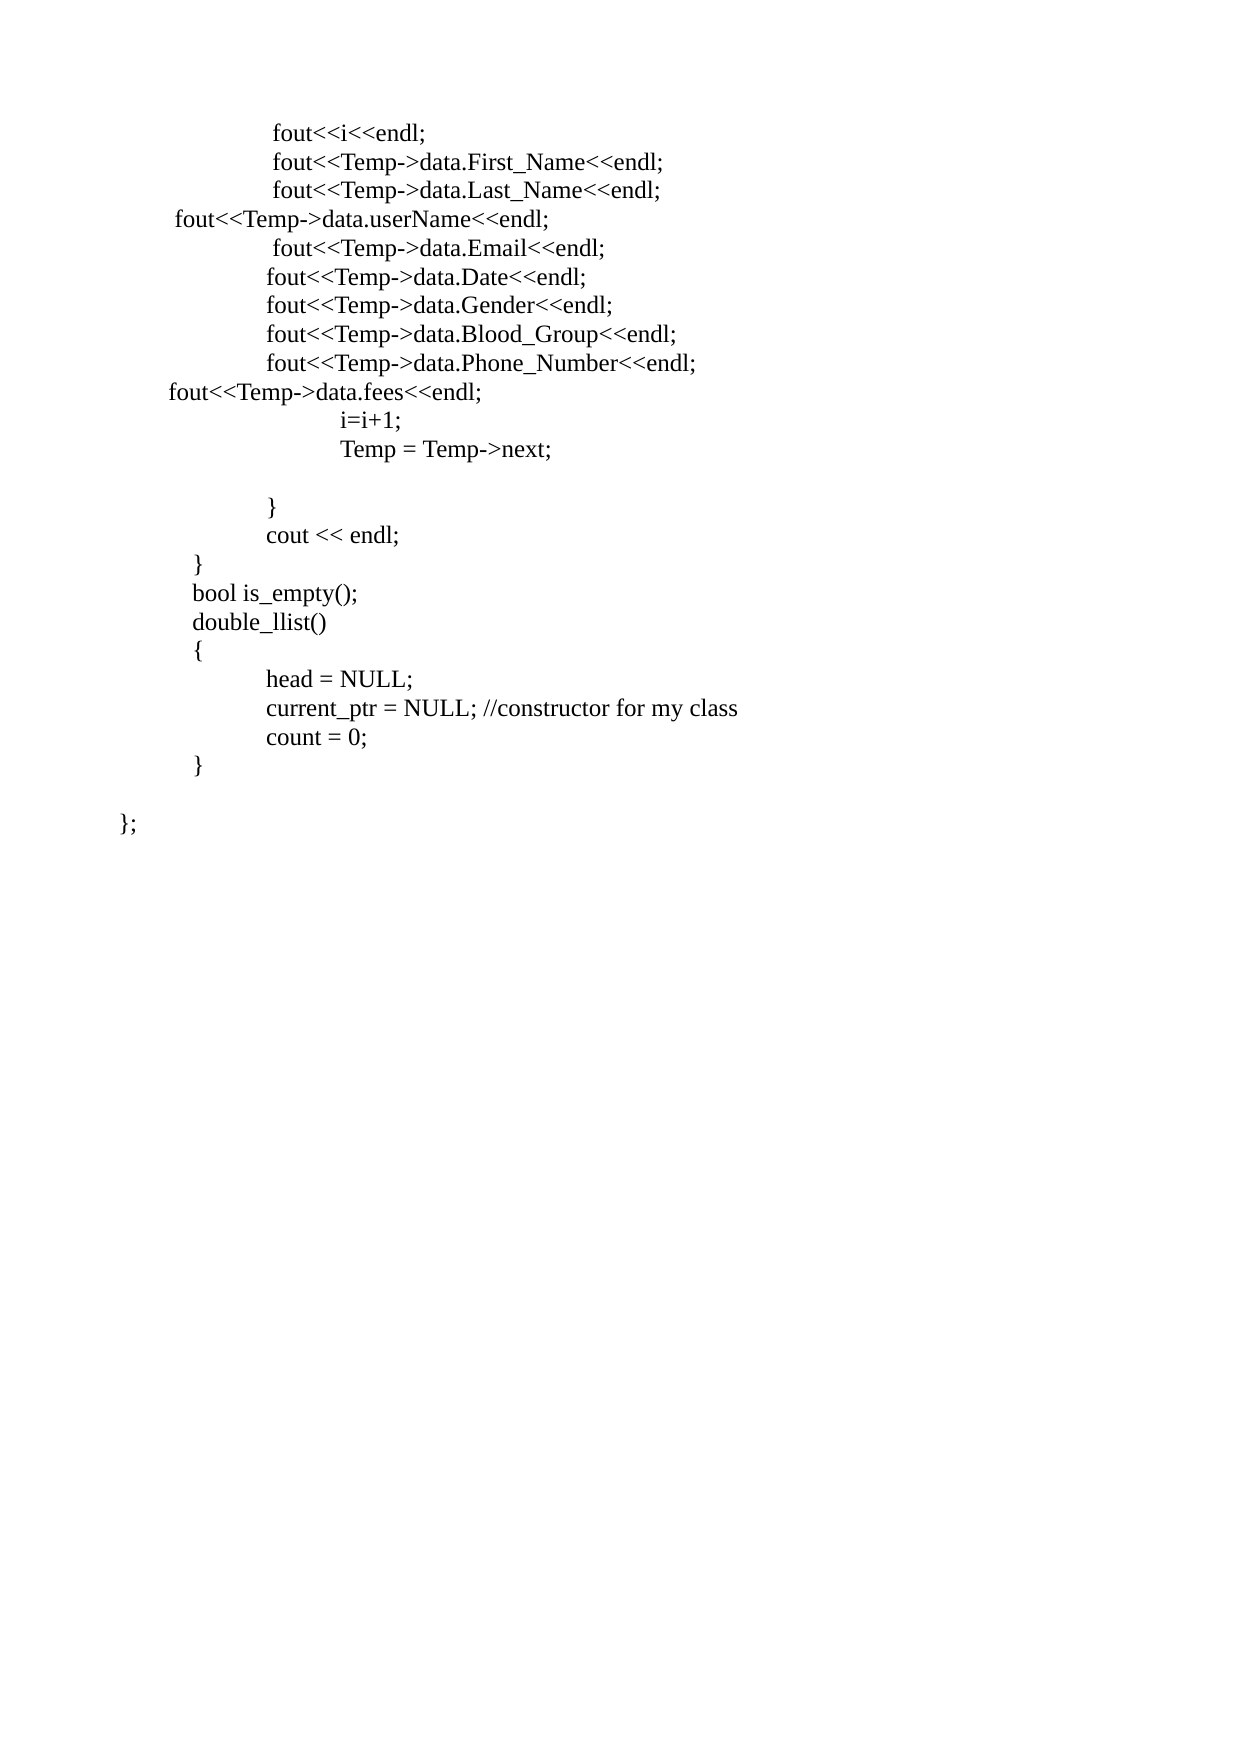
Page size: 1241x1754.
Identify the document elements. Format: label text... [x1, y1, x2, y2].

text fout<<Temp->data.Blood_Group<<endl; [118, 319, 1122, 348]
text Temp = Temp->next; [118, 434, 1122, 463]
text double_llist() [118, 607, 1122, 636]
text } [118, 751, 1122, 779]
text fout<<Temp->data.Last_Name<<endl; [118, 176, 1122, 204]
text cout << endl; [118, 521, 1122, 549]
text } [118, 549, 1122, 578]
text fout<<Temp->data.Date<<endl; [118, 262, 1122, 291]
text }; [118, 808, 1122, 837]
text count = 0; [118, 722, 1122, 751]
text fout<<Temp->data.Phone_Number<<endl; [118, 348, 1122, 377]
text i=i+1; [118, 406, 1122, 434]
text current_ptr = NULL; //constructor for my class [118, 693, 1122, 722]
text fout<<Temp->data.userName<<endl; [118, 204, 1122, 233]
text head = NULL; [118, 664, 1122, 693]
text } [118, 492, 1122, 521]
text bool is_empty(); [118, 578, 1122, 607]
text fout<<Temp->data.Gender<<endl; [118, 291, 1122, 319]
text fout<<Temp->data.fees<<endl; [118, 377, 1122, 406]
text fout<<Temp->data.Email<<endl; [118, 233, 1122, 262]
text { [118, 636, 1122, 664]
text fout<<Temp->data.First_Name<<endl; [118, 147, 1122, 176]
text fout<<i<<endl; [118, 118, 1122, 147]
